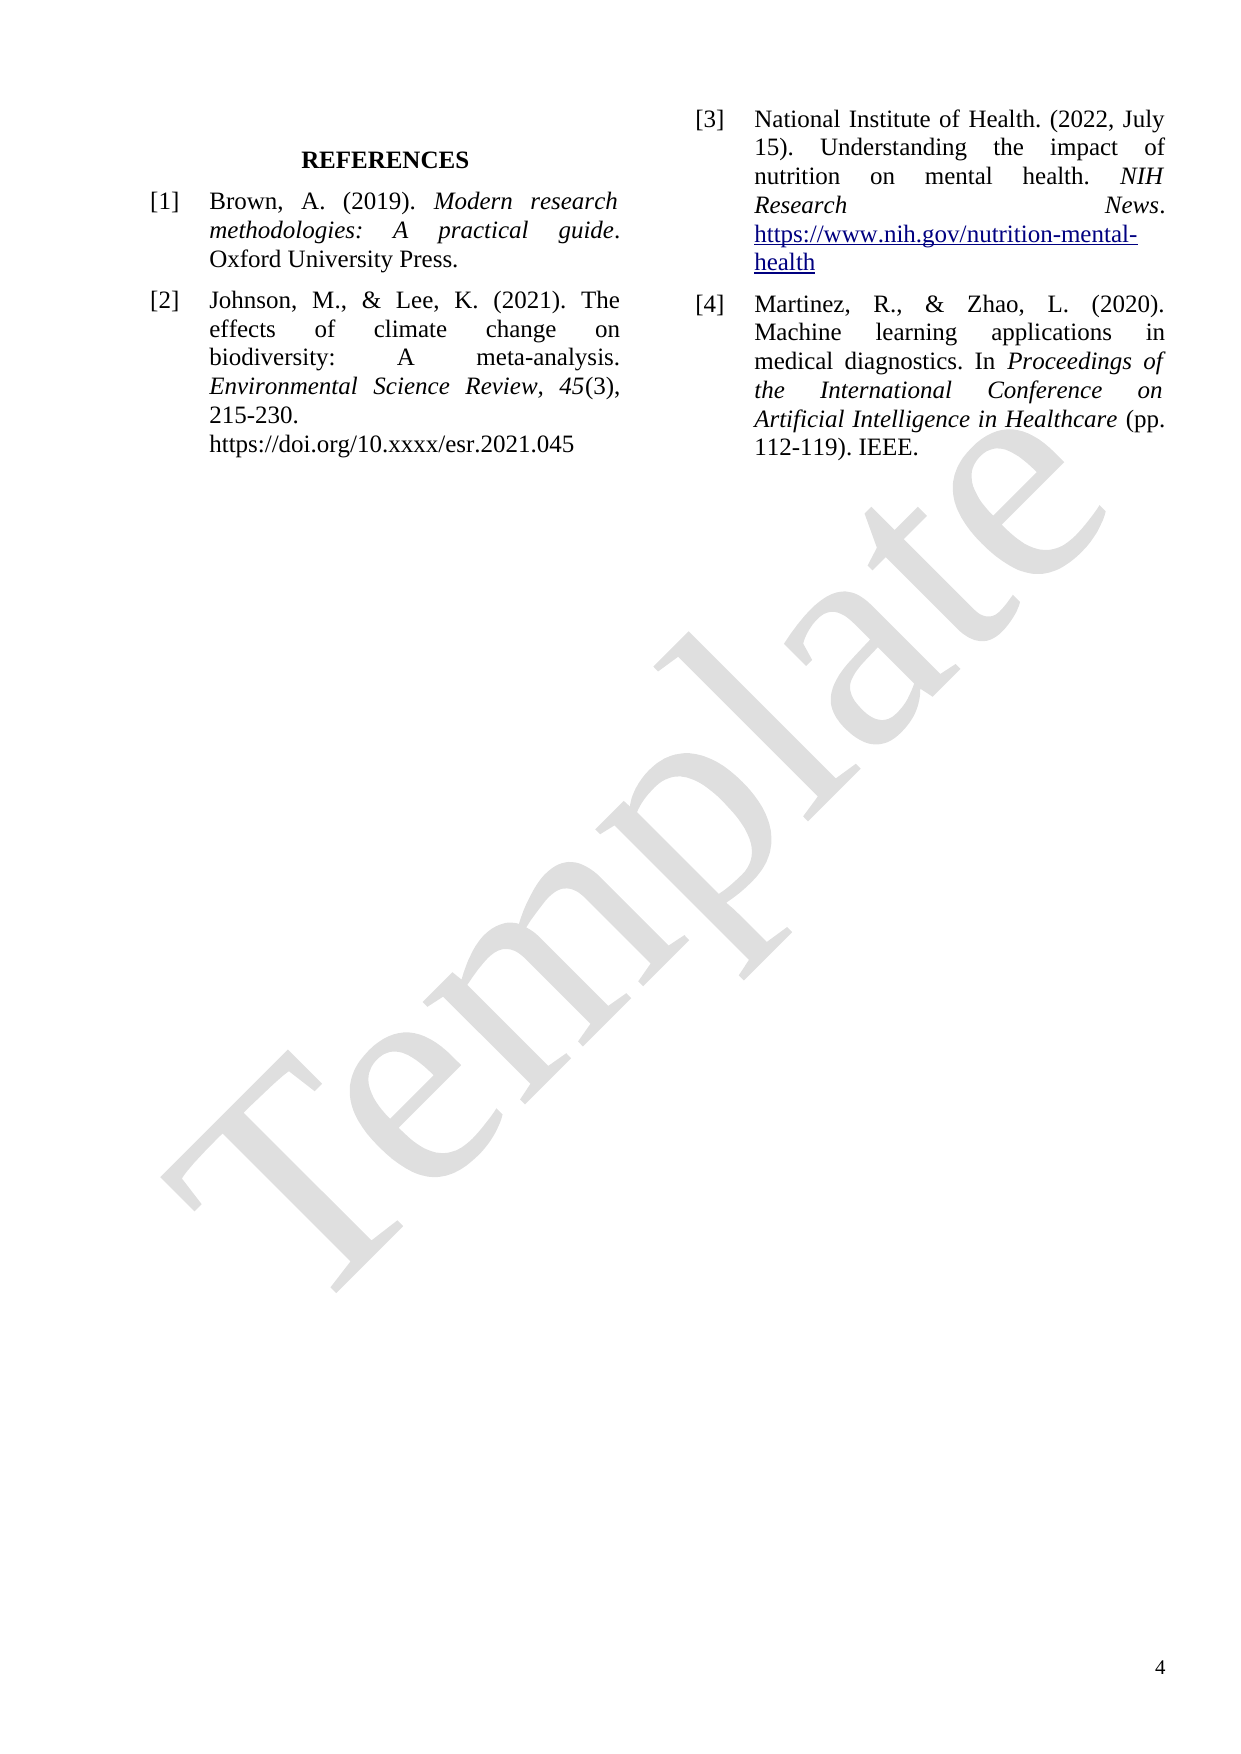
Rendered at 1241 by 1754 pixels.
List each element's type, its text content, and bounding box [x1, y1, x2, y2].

text REFERENCES [150, 145, 620, 174]
text [3] National Institute of Health. (2022, July 15). Understanding the impact of nutrition on mental health. NIH Research News. https://www.nih.gov/nutrition-mental-health [695, 104, 1165, 276]
text [1] Brown, A. (2019). Modern research methodologies: A practical guide. Oxford University Press. [150, 186, 620, 272]
text [2] Johnson, M., & Lee, K. (2021). The effects of climate change on biodiversity: A meta-analysis. Environmental Science Review, 45(3), 215-230. https://doi.org/10.xxxx/esr.2021.045 [150, 285, 620, 457]
text [4] Martinez, R., & Zhao, L. (2020). Machine learning applications in medical diagnostics. In Proceedings of the International Conference on Artificial Intelligence in Healthcare (pp. 112-119). IEEE. [695, 289, 1165, 461]
